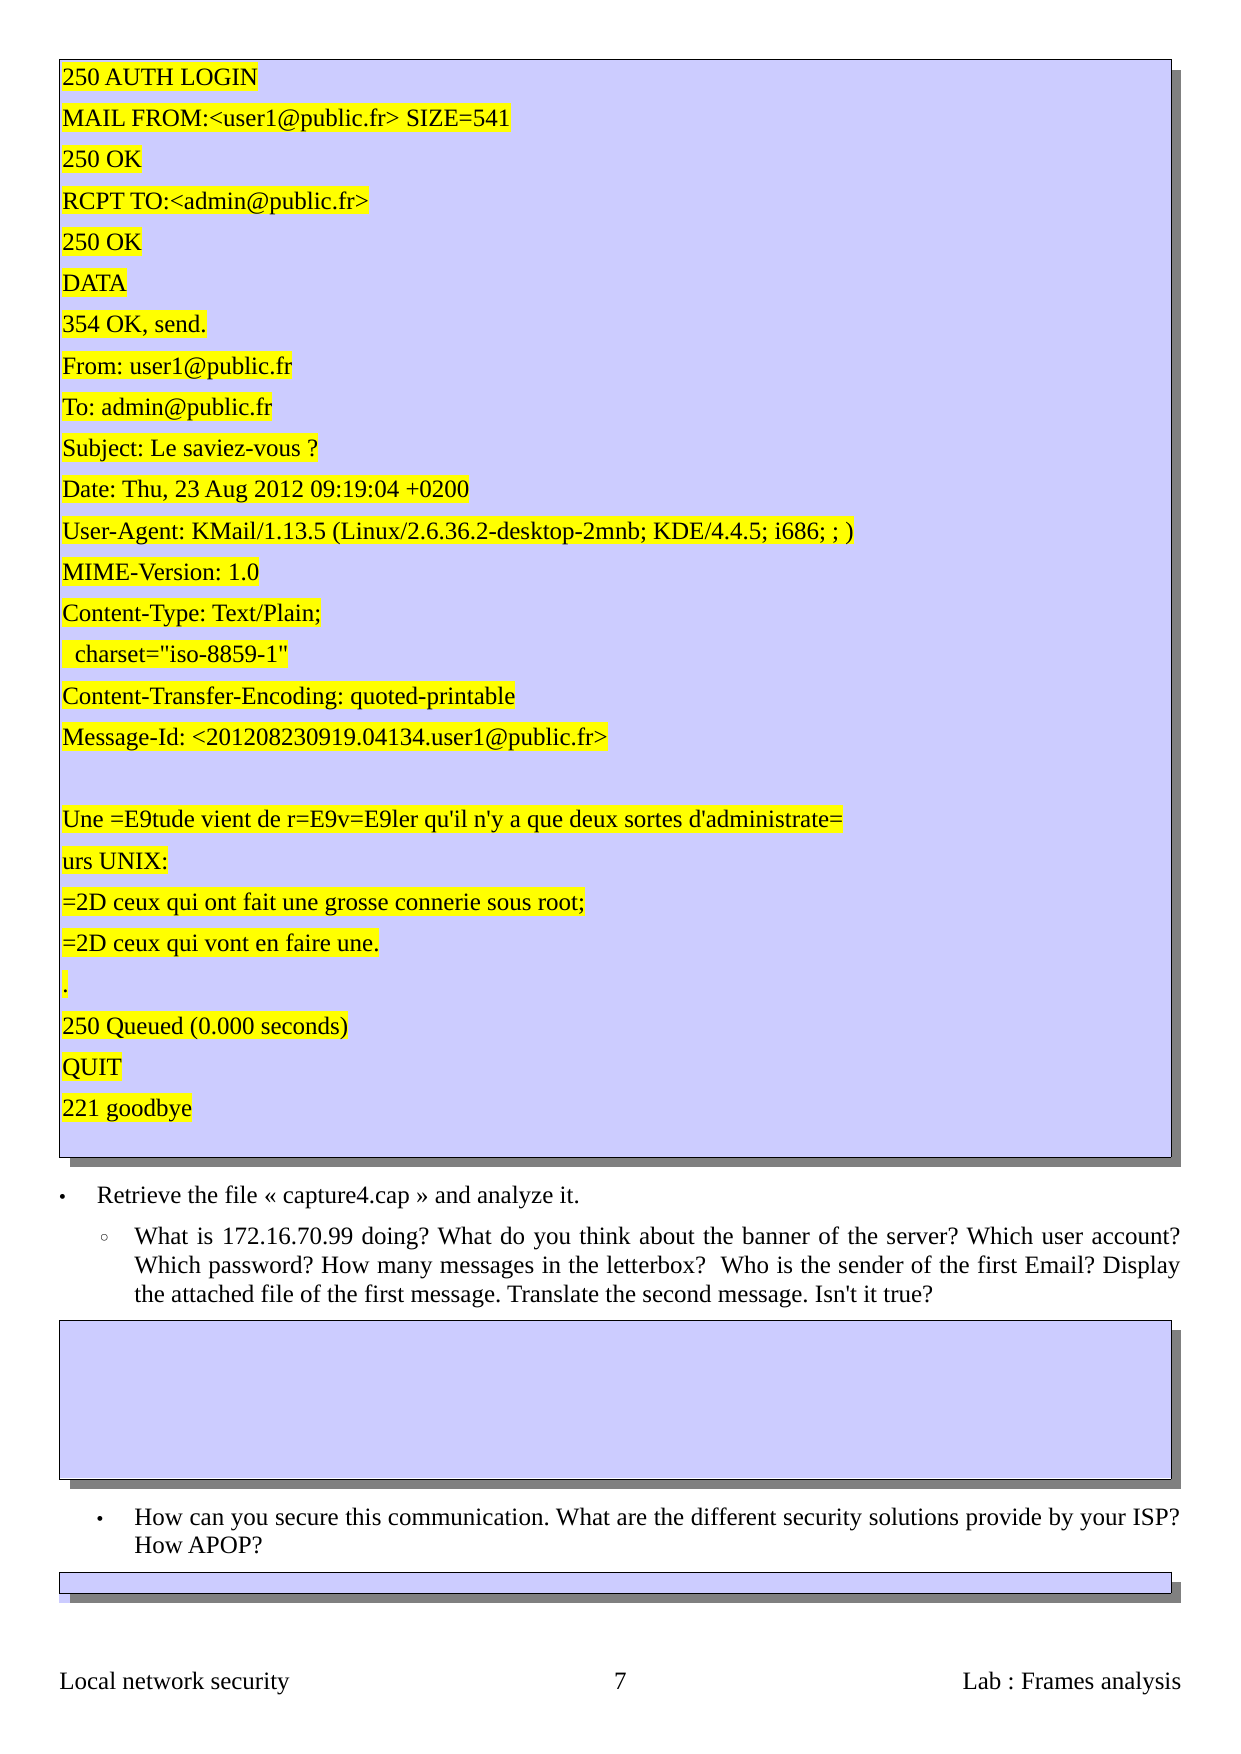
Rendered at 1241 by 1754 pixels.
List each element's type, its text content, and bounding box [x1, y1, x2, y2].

text urs UNIX: [60, 843, 1171, 874]
text 354 OK, send. [60, 307, 1171, 338]
text QUIT [60, 1049, 1171, 1081]
text From: user1@public.fr [60, 348, 1171, 379]
text 250 OK [60, 224, 1171, 256]
text To: admin@public.fr [60, 389, 1171, 421]
text DATA [60, 265, 1171, 297]
text charset="iso-8859-1" [60, 637, 1171, 668]
list What is 172.16.70.99 doing? What do you think about the banner of the server? Which user account? Which password? How many messages in the letterbox? Who is the sender of the first Email? Display the attached file of the first message. Translate the second message. Isn't it true? [97, 1221, 1181, 1307]
list Retrieve the file « capture4.cap » and analyze it. [59, 1180, 1181, 1209]
text 250 AUTH LOGIN [60, 60, 1171, 91]
text =2D ceux qui vont en faire une. [60, 925, 1171, 957]
text MAIL FROM:<user1@public.fr> SIZE=541 [60, 100, 1171, 132]
text Content-Transfer-Encoding: quoted-printable [60, 678, 1171, 709]
text . [60, 967, 1171, 998]
text Une =E9tude vient de r=E9v=E9ler qu'il n'y a que deux sortes d'administrate= [60, 802, 1171, 833]
text =2D ceux qui ont fait une grosse connerie sous root; [60, 884, 1171, 916]
text 221 goodbye [60, 1090, 1171, 1122]
text User-Agent: KMail/1.13.5 (Linux/2.6.36.2-desktop-2mnb; KDE/4.4.5; i686; ; ) [60, 513, 1171, 544]
text 250 OK [60, 142, 1171, 173]
text RCPT TO:<admin@public.fr> [60, 183, 1171, 214]
text Subject: Le saviez-vous ? [60, 430, 1171, 462]
text 250 Queued (0.000 seconds) [60, 1008, 1171, 1039]
text Message-Id: <201208230919.04134.user1@public.fr> [60, 719, 1171, 751]
text Date: Thu, 23 Aug 2012 09:19:04 +0200 [60, 472, 1171, 503]
text Content-Type: Text/Plain; [60, 595, 1171, 627]
text MIME-Version: 1.0 [60, 554, 1171, 586]
list How can you secure this communication. What are the different security solutions provide by your ISP? How APOP? [97, 1502, 1181, 1559]
